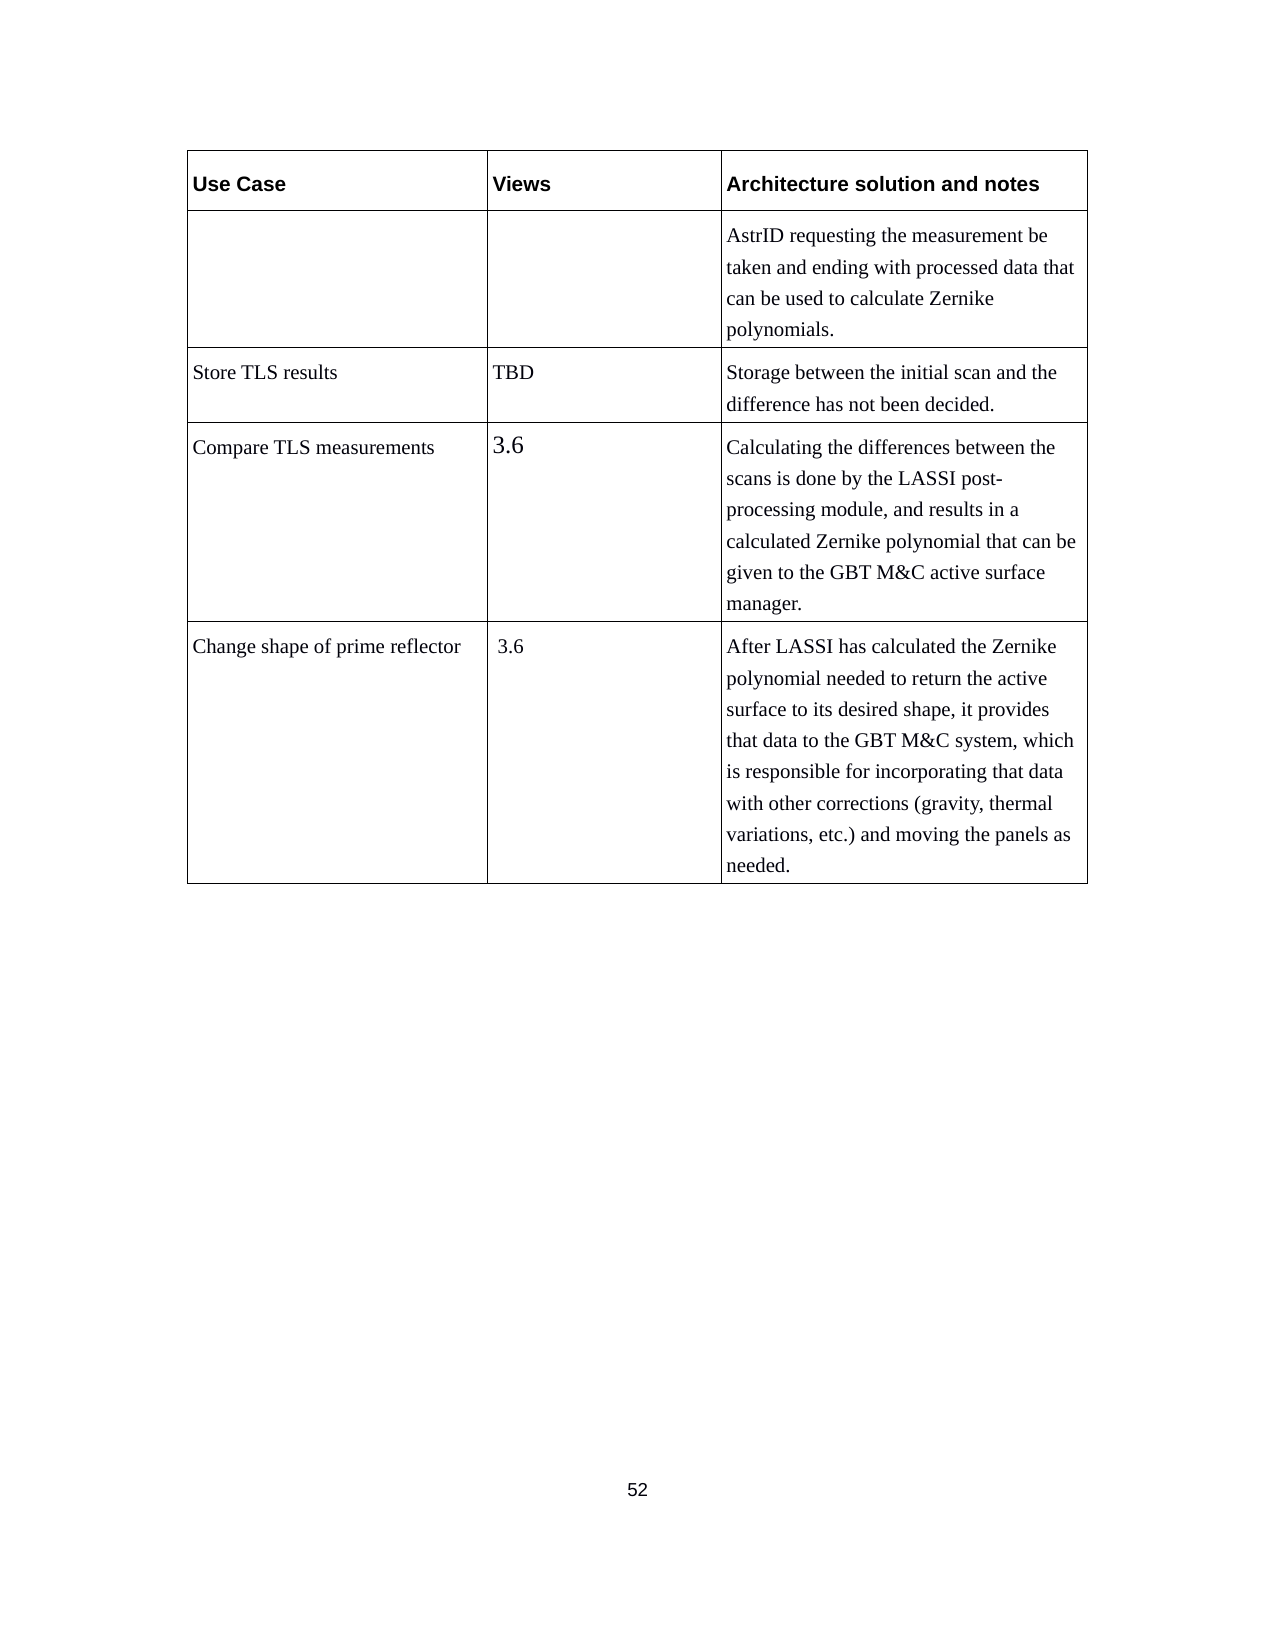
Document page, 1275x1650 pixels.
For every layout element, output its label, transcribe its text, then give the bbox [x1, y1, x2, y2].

table_cell [188, 211, 487, 347]
table_cell AstrID requesting the measurement be taken and ending with processed data that can be used to calculate Zernike polynomials. [722, 211, 1087, 347]
table_header Architecture solution and notes [722, 151, 1087, 210]
table_cell 3.6 [488, 622, 721, 883]
table_cell Change shape of prime reflector [188, 622, 487, 883]
table_cell Store TLS results [188, 348, 487, 421]
table_cell TBD [488, 348, 721, 421]
table_cell After LASSI has calculated the Zernike polynomial needed to return the active surface to its desired shape, it provides that data to the GBT M&C system, which is responsible for incorporating that data with other corrections (gravity, thermal variations, etc.) and moving the panels as needed. [722, 622, 1087, 883]
table_cell 3.6 [488, 423, 721, 621]
table_header Use Case [188, 151, 487, 210]
table_cell Compare TLS measurements [188, 423, 487, 621]
table_cell [488, 211, 721, 347]
table_cell Calculating the differences between the scans is done by the LASSI post-processing module, and results in a calculated Zernike polynomial that can be given to the GBT M&C active surface manager. [722, 423, 1087, 621]
table_header Views [488, 151, 721, 210]
table_cell Storage between the initial scan and the difference has not been decided. [722, 348, 1087, 421]
